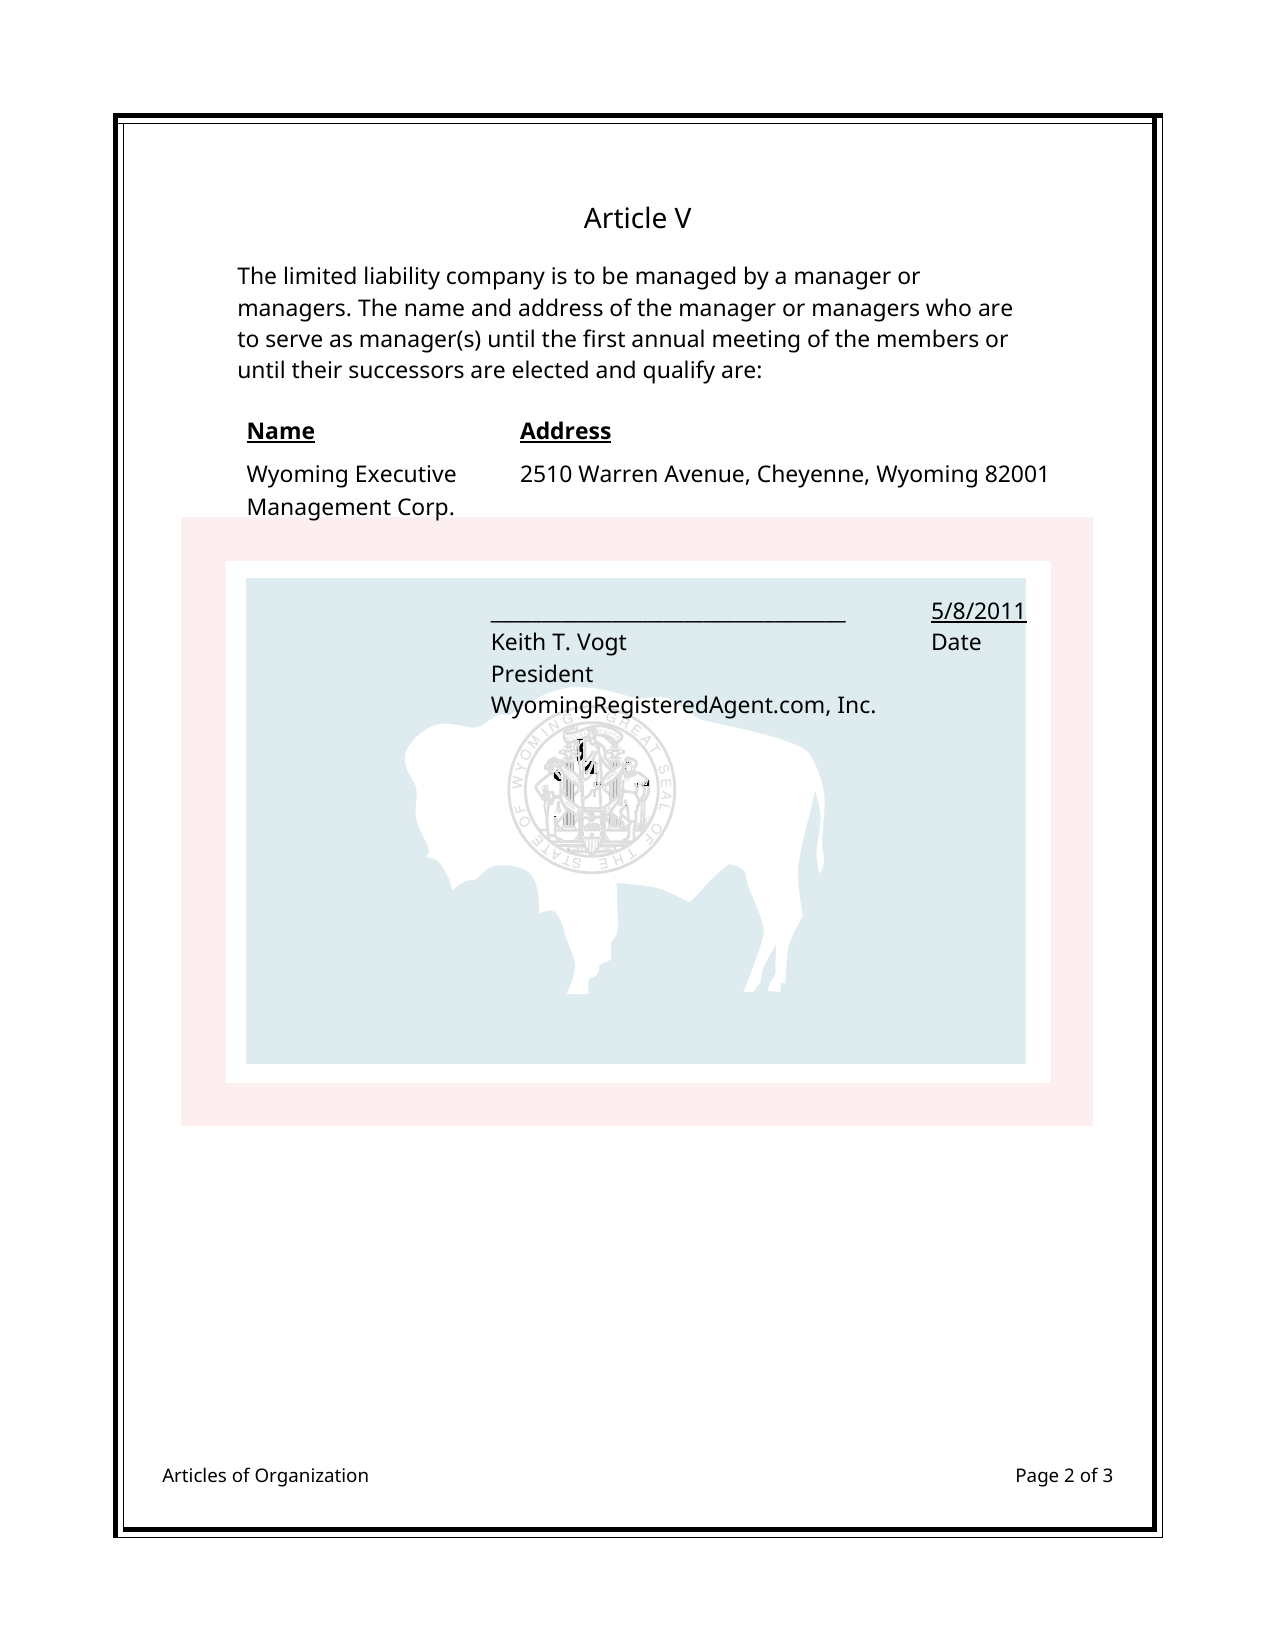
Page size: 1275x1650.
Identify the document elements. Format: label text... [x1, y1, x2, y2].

text The limited liability company is to be managed by a manager or managers. The name and address of the manager or managers who are to serve as manager(s) until the first annual meeting of the members or until their successors are elected and qualify are: [237, 260, 1038, 385]
text ___________________________________ 5/8/2011 Keith T. Vogt Date President WyomingRegisteredAgent.com, Inc. [491, 595, 1084, 720]
table_cell Wyoming Executive Management Corp. [234, 452, 507, 527]
table_header Name [234, 409, 507, 452]
table_header Address [507, 409, 1114, 452]
text Article V [237, 198, 1038, 236]
table_cell 2510 Warren Avenue, Cheyenne, Wyoming 82001 [507, 452, 1114, 527]
